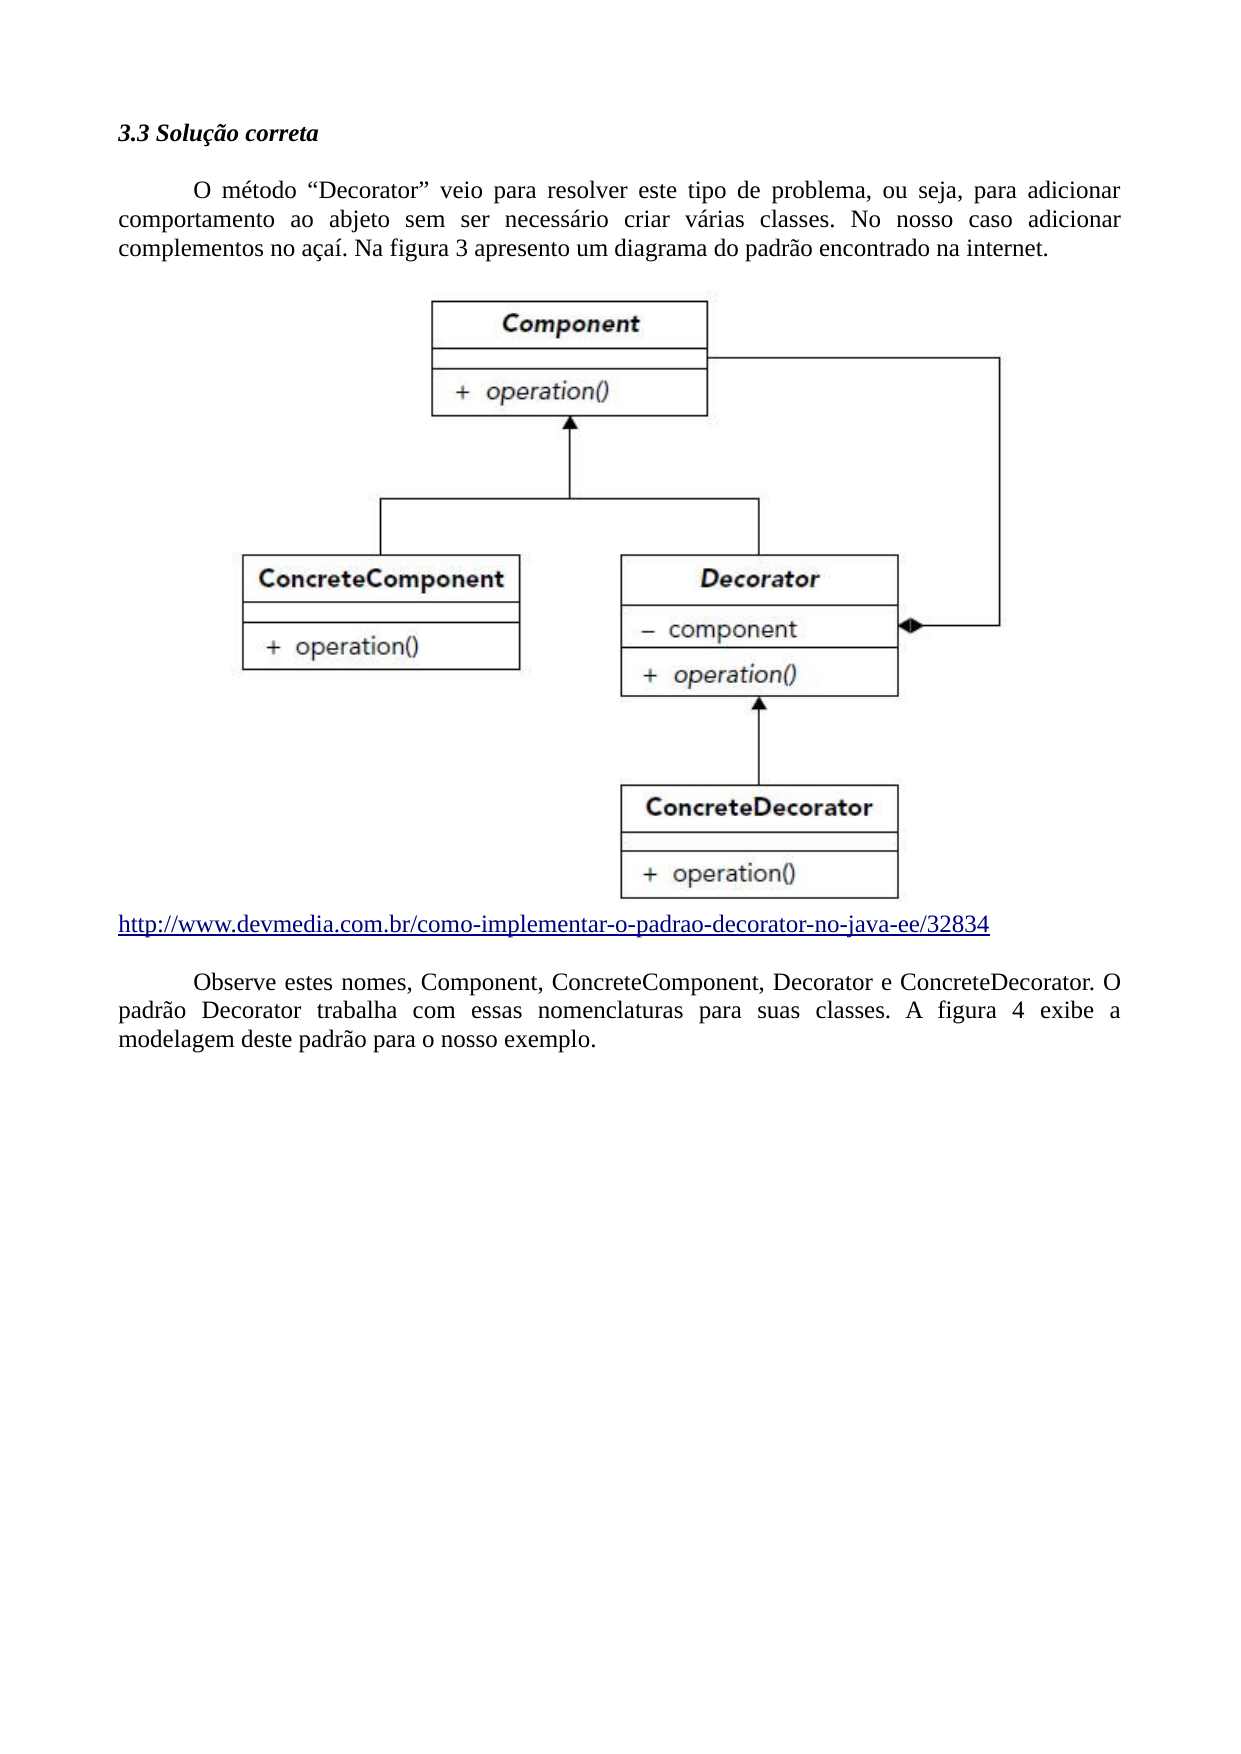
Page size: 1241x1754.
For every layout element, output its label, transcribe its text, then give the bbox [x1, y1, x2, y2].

picture [219, 290, 1021, 910]
text http://www.devmedia.com.br/como-implementar-o-padrao-decorator-no-java-ee/32834 [118, 291, 1122, 938]
text 3.3 Solução correta [118, 118, 1122, 147]
text Observe estes nomes, Component, ConcreteComponent, Decorator e ConcreteDecorator. O padrão Decorator trabalha com essas nomenclaturas para suas classes. A figura 4 exibe a modelagem deste padrão para o nosso exemplo. [118, 967, 1122, 1053]
text O método “Decorator” veio para resolver este tipo de problema, ou seja, para adicionar comportamento ao abjeto sem ser necessário criar várias classes. No nosso caso adicionar complementos no açaí. Na figura 3 apresento um diagrama do padrão encontrado na internet. [118, 176, 1122, 262]
